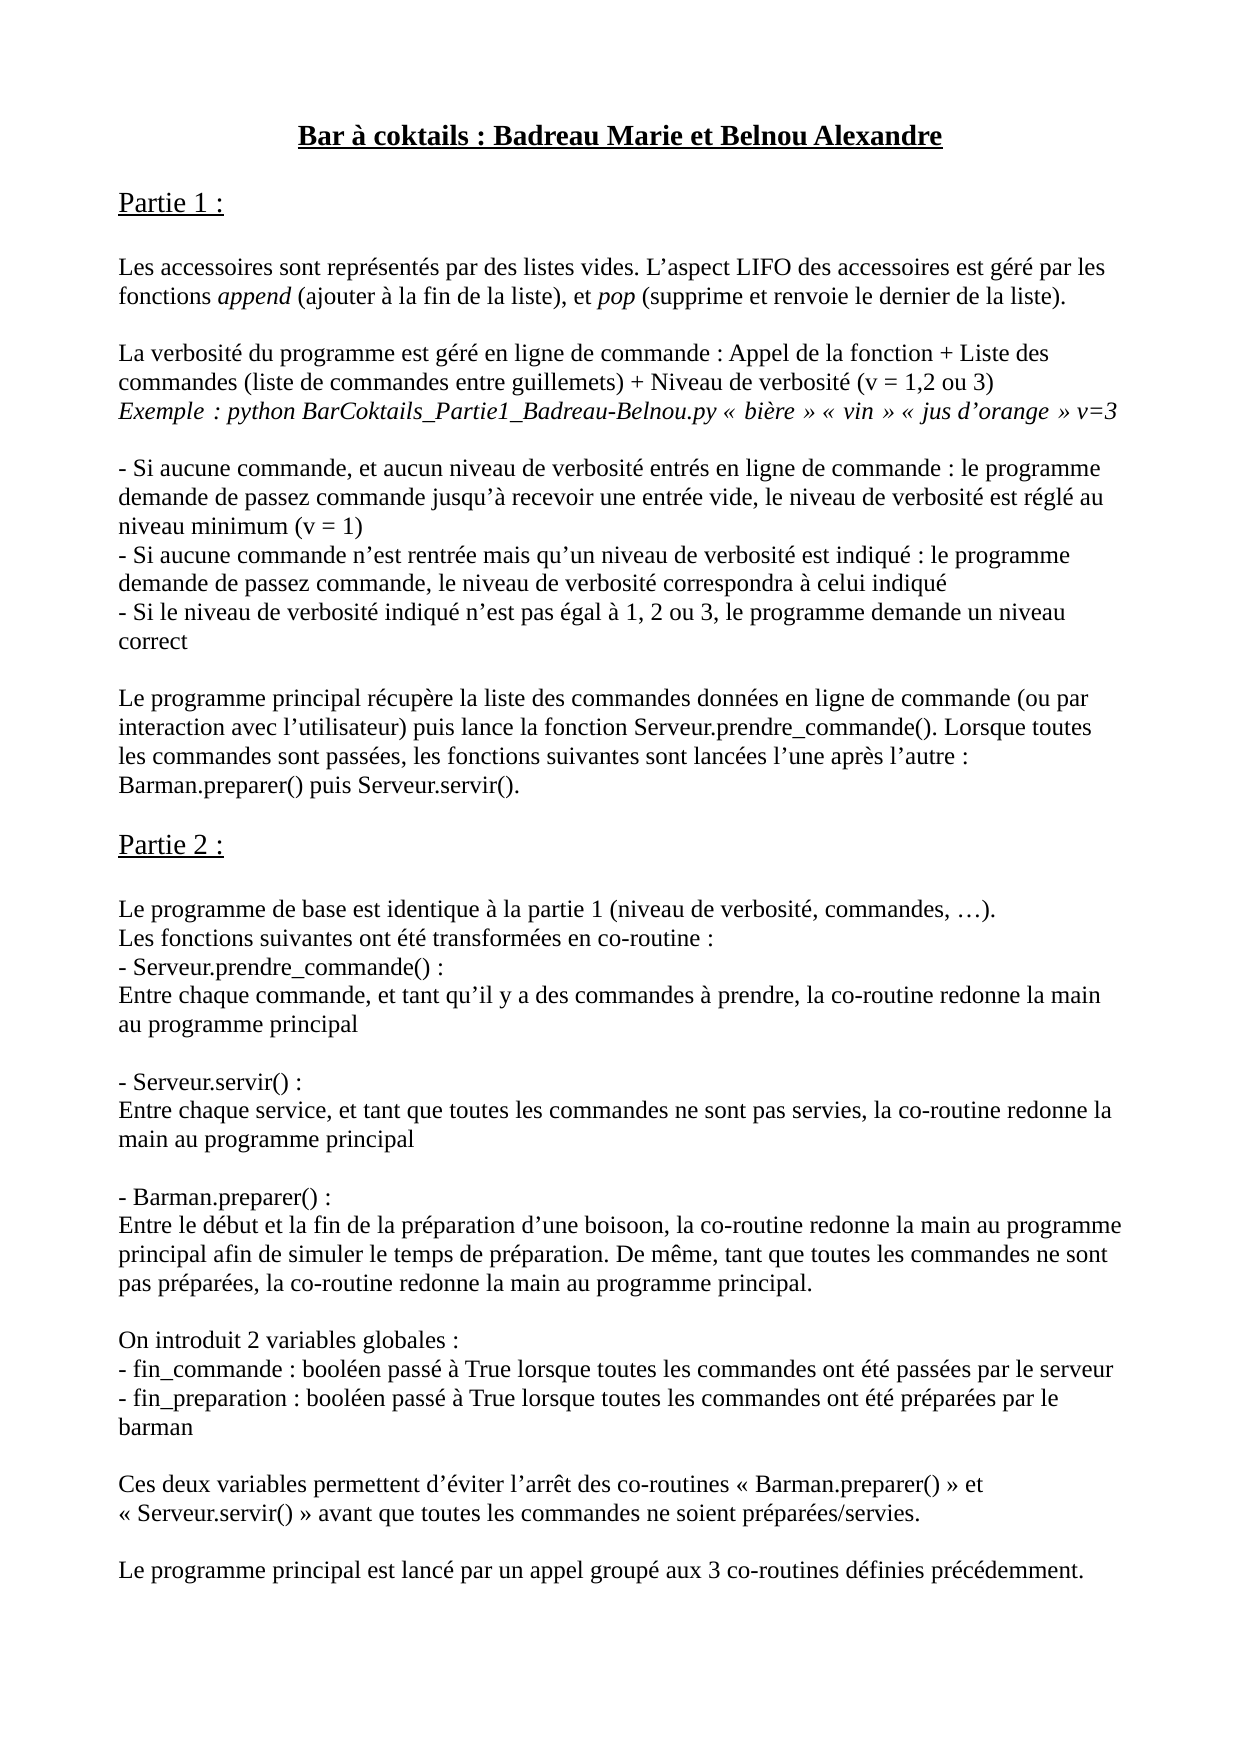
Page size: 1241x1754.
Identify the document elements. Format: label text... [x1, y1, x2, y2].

text Partie 2 : [118, 827, 1122, 861]
text Les accessoires sont représentés par des listes vides. L’aspect LIFO des accessoires est géré par les fonctions append (ajouter à la fin de la liste), et pop (supprime et renvoie le dernier de la liste). [118, 252, 1122, 310]
text Entre chaque service, et tant que toutes les commandes ne sont pas servies, la co-routine redonne la main au programme principal [118, 1096, 1122, 1153]
text La verbosité du programme est géré en ligne de commande : Appel de la fonction + Liste des commandes (liste de commandes entre guillemets) + Niveau de verbosité (v = 1,2 ou 3) [118, 338, 1122, 396]
text - Barman.preparer() : [118, 1182, 1122, 1211]
text - Serveur.prendre_commande() : [118, 952, 1122, 981]
text - Serveur.servir() : [118, 1067, 1122, 1096]
text - fin_preparation : booléen passé à True lorsque toutes les commandes ont été préparées par le barman [118, 1383, 1122, 1441]
text - Si le niveau de verbosité indiqué n’est pas égal à 1, 2 ou 3, le programme demande un niveau correct [118, 597, 1122, 655]
text Ces deux variables permettent d’éviter l’arrêt des co-routines « Barman.preparer() » et « Serveur.servir() » avant que toutes les commandes ne soient préparées/servies. [118, 1469, 1122, 1527]
text Le programme de base est identique à la partie 1 (niveau de verbosité, commandes, …). [118, 894, 1122, 923]
text Exemple : python BarCoktails_Partie1_Badreau-Belnou.py « bière » « vin » « jus d’orange » v=3 [118, 396, 1122, 425]
text Entre le début et la fin de la préparation d’une boisoon, la co-routine redonne la main au programme principal afin de simuler le temps de préparation. De même, tant que toutes les commandes ne sont pas préparées, la co-routine redonne la main au programme principal. [118, 1211, 1122, 1297]
text - Si aucune commande, et aucun niveau de verbosité entrés en ligne de commande : le programme demande de passez commande jusqu’à recevoir une entrée vide, le niveau de verbosité est réglé au niveau minimum (v = 1) [118, 453, 1122, 540]
text Bar à coktails : Badreau Marie et Belnou Alexandre [118, 118, 1122, 152]
text Les fonctions suivantes ont été transformées en co-routine : [118, 923, 1122, 952]
text - fin_commande : booléen passé à True lorsque toutes les commandes ont été passées par le serveur [118, 1354, 1122, 1383]
text Le programme principal est lancé par un appel groupé aux 3 co-routines définies précédemment. [118, 1556, 1122, 1584]
text Partie 1 : [118, 185, 1122, 219]
text Entre chaque commande, et tant qu’il y a des commandes à prendre, la co-routine redonne la main au programme principal [118, 981, 1122, 1038]
text - Si aucune commande n’est rentrée mais qu’un niveau de verbosité est indiqué : le programme demande de passez commande, le niveau de verbosité correspondra à celui indiqué [118, 540, 1122, 597]
text On introduit 2 variables globales : [118, 1326, 1122, 1354]
text Le programme principal récupère la liste des commandes données en ligne de commande (ou par interaction avec l’utilisateur) puis lance la fonction Serveur.prendre_commande(). Lorsque toutes les commandes sont passées, les fonctions suivantes sont lancées l’une après l’autre : Barman.preparer() puis Serveur.servir(). [118, 683, 1122, 798]
